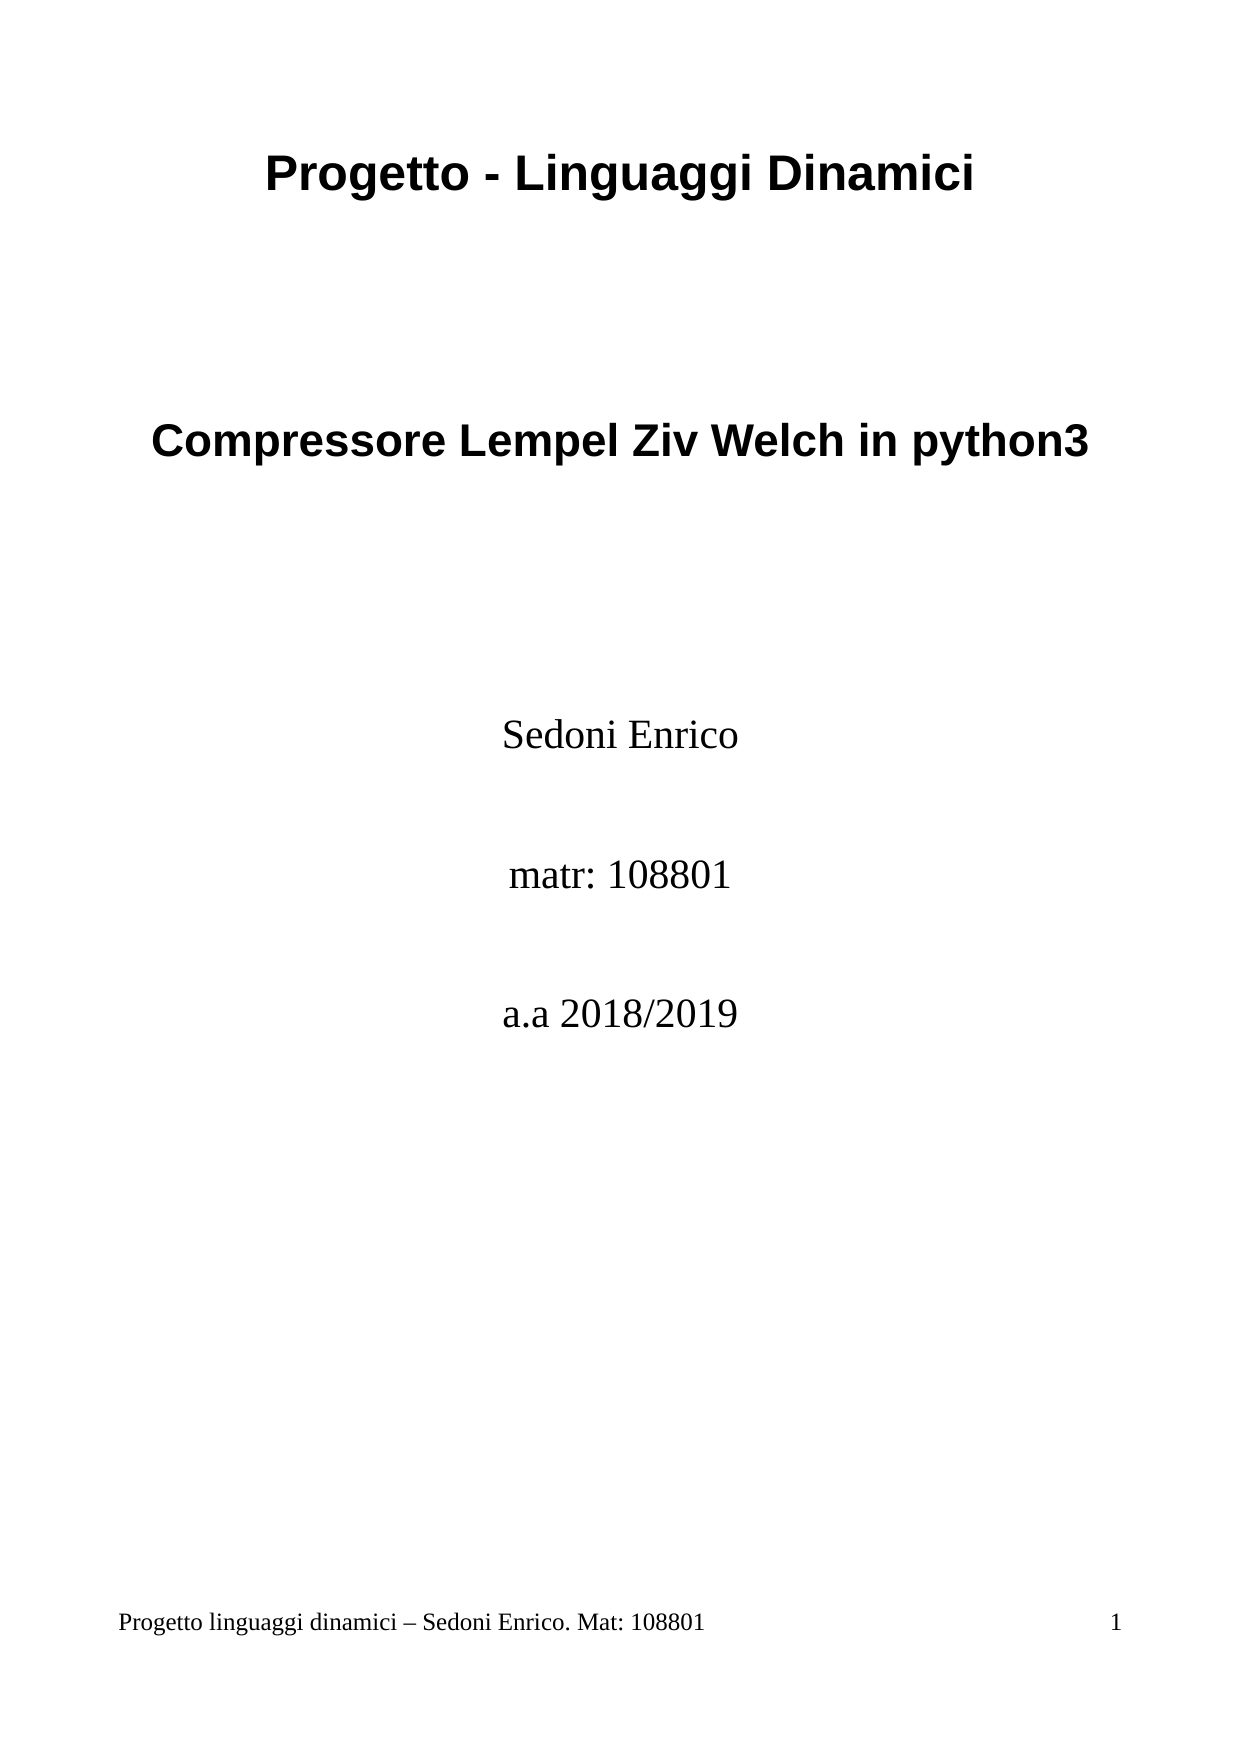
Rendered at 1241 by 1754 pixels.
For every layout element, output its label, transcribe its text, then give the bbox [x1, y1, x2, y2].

text Sedoni Enrico [118, 710, 1122, 758]
text matr: 108801 [118, 849, 1122, 897]
title Progetto - Linguaggi Dinamici [118, 143, 1122, 201]
text a.a 2018/2019 [118, 988, 1122, 1036]
title Compressore Lempel Ziv Welch in python3 [118, 414, 1122, 466]
